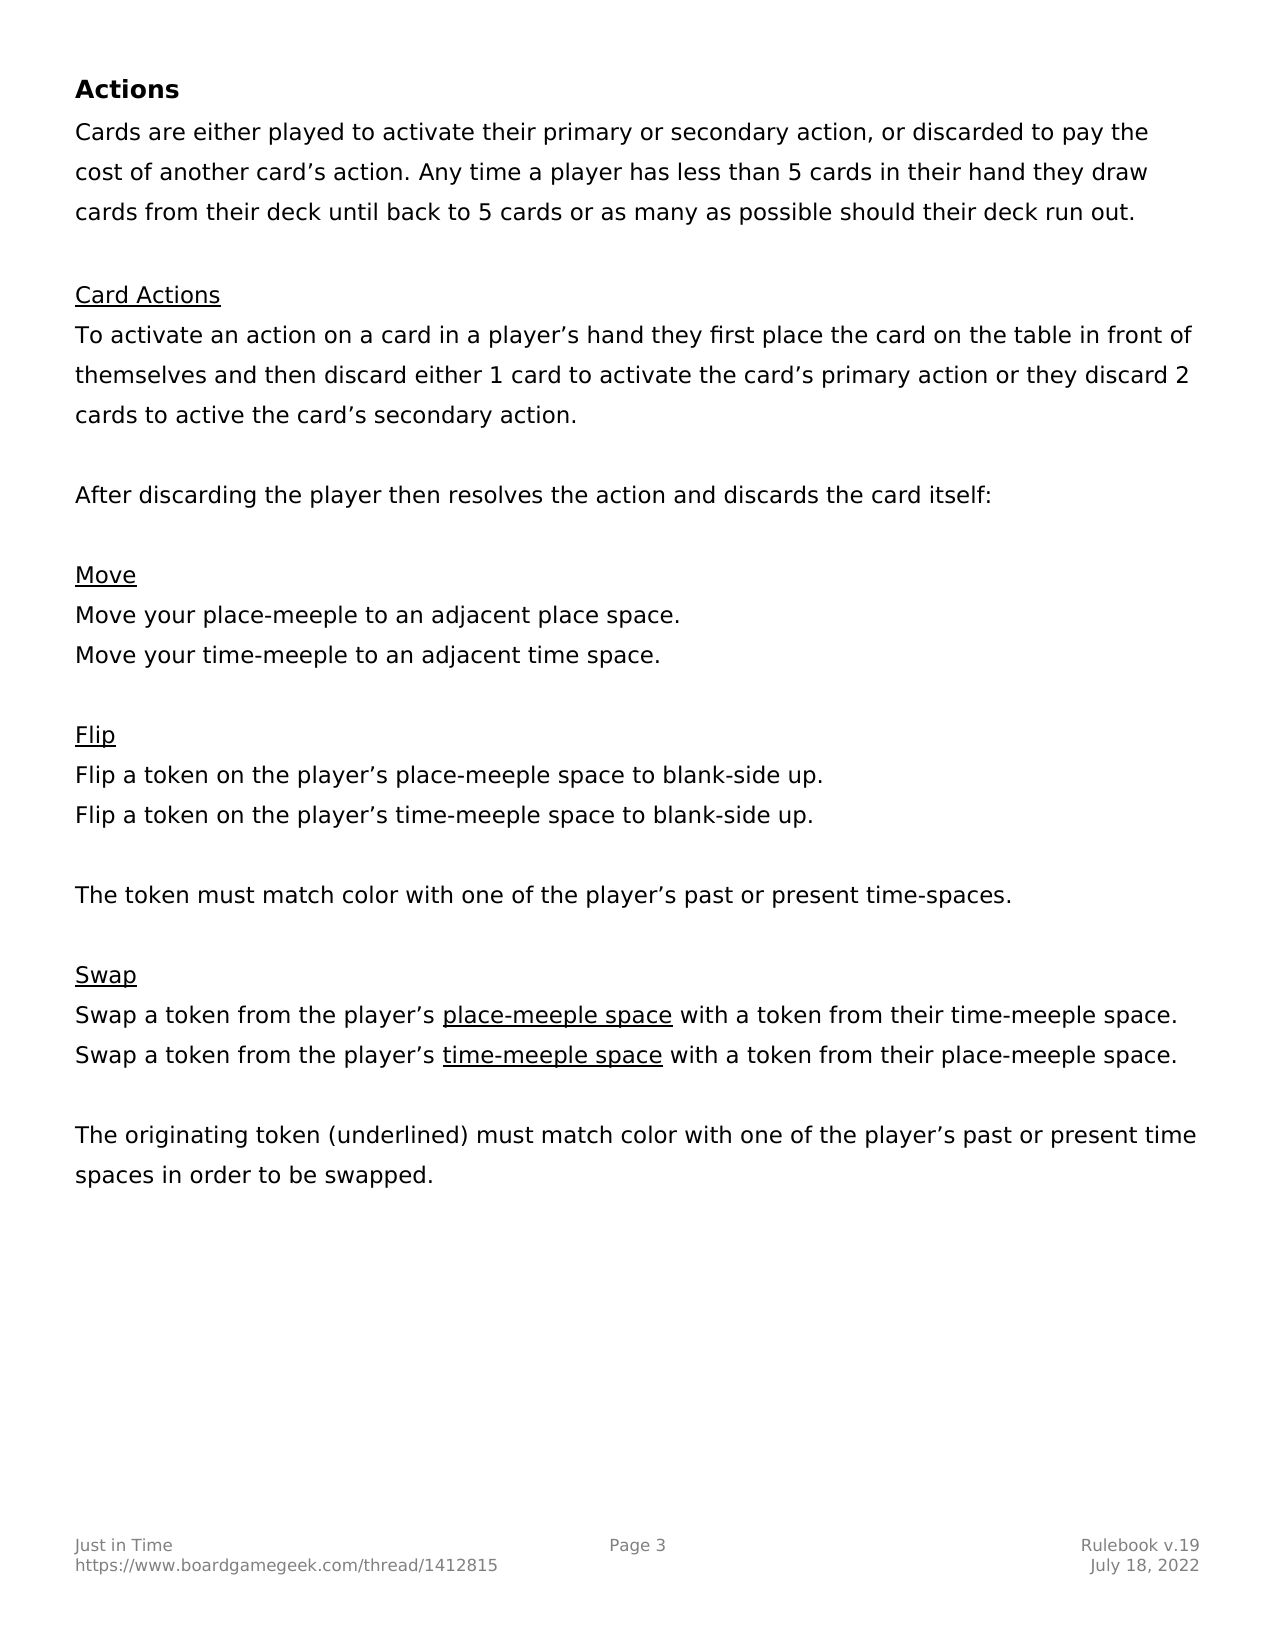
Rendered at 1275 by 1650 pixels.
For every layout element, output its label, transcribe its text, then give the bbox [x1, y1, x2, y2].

text The originating token (underlined) must match color with one of the player’s past or present time spaces in order to be swapped. [75, 1122, 1200, 1189]
text The token must match color with one of the player’s past or present time-spaces. [75, 882, 1200, 909]
text Swap [75, 962, 1200, 989]
text Flip a token on the player’s time-meeple space to blank-side up. [75, 802, 1200, 829]
text Move your place-meeple to an adjacent place space. [75, 602, 1200, 629]
text Card Actions [75, 282, 1200, 309]
text After discarding the player then resolves the action and discards the card itself: [75, 482, 1200, 509]
text Swap a token from the player’s place-meeple space with a token from their time-meeple space. [75, 1002, 1200, 1029]
text Cards are either played to activate their primary or secondary action, or discarded to pay the cost of another card’s action. Any time a player has less than 5 cards in their hand they draw cards from their deck until back to 5 cards or as many as possible should their deck run out. [75, 119, 1200, 225]
text Move your time-meeple to an adjacent time space. [75, 642, 1200, 669]
text Actions [75, 75, 1200, 104]
text Flip [75, 722, 1200, 749]
text To activate an action on a card in a player’s hand they first place the card on the table in front of themselves and then discard either 1 card to activate the card’s primary action or they discard 2 cards to active the card’s secondary action. [75, 322, 1200, 429]
text Swap a token from the player’s time-meeple space with a token from their place-meeple space. [75, 1042, 1200, 1069]
text Flip a token on the player’s place-meeple space to blank-side up. [75, 762, 1200, 789]
text Move [75, 562, 1200, 589]
